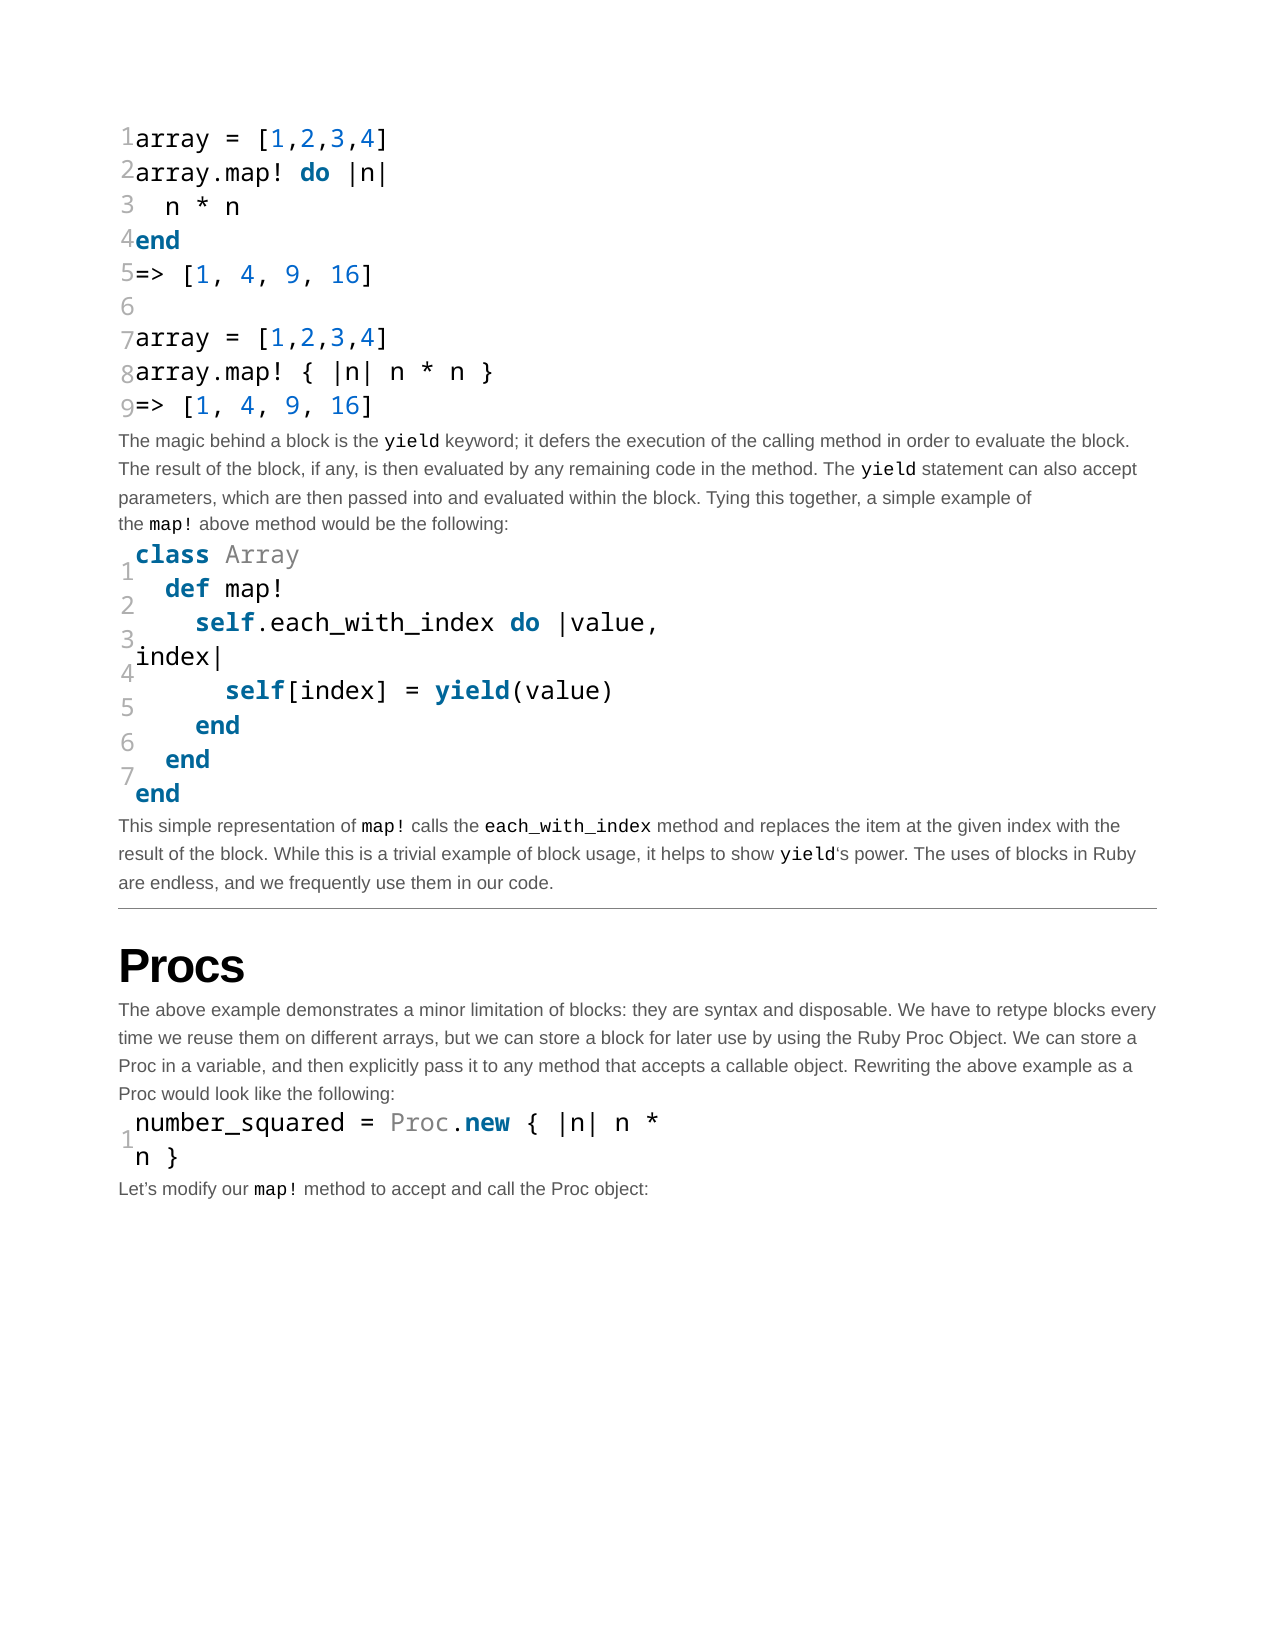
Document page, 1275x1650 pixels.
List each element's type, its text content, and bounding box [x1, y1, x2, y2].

text This simple representation of map! calls the each_with_index method and replaces the item at the given index with the result of the block. While this is a trivial example of block usage, it helps to show yield‘s power. The uses of blocks in Ruby are endless, and we frequently use them in our code. [118, 810, 1157, 894]
table_header 1 2 3 4 5 6 7 8 9 [118, 118, 135, 425]
table_header 1 2 3 4 5 6 7 [118, 536, 135, 810]
text Let’s modify our map! method to accept and call the Proc object: [118, 1173, 1157, 1201]
subtitle Procs [118, 938, 1157, 993]
table_header 1 [118, 1105, 135, 1173]
text The magic behind a block is the yield keyword; it defers the execution of the calling method in order to evaluate the block. The result of the block, if any, is then evaluated by any remaining code in the method. The yield statement can also accept parameters, which are then passed into and evaluated within the block. Tying this together, a simple example of the map! above method would be the following: [118, 425, 1157, 536]
table_header array = [1,2,3,4] array.map! do |n| n * n end => [1, 4, 9, 16] array = [1,2,3,4] array.map! { |n| n * n } => [1, 4, 9, 16] [135, 118, 523, 425]
table_header class Array def map! self.each_with_index do |value, index| self[index] = yield(value) end end end [135, 536, 760, 810]
table_header number_squared = Proc.new { |n| n * n } [135, 1105, 716, 1173]
text The above example demonstrates a minor limitation of blocks: they are syntax and disposable. We have to retype blocks every time we reuse them on different arrays, but we can store a block for later use by using the Ruby Proc Object. We can store a Proc in a variable, and then explicitly pass it to any method that accepts a callable object. Rewriting the above example as a Proc would look like the following: [118, 993, 1157, 1104]
